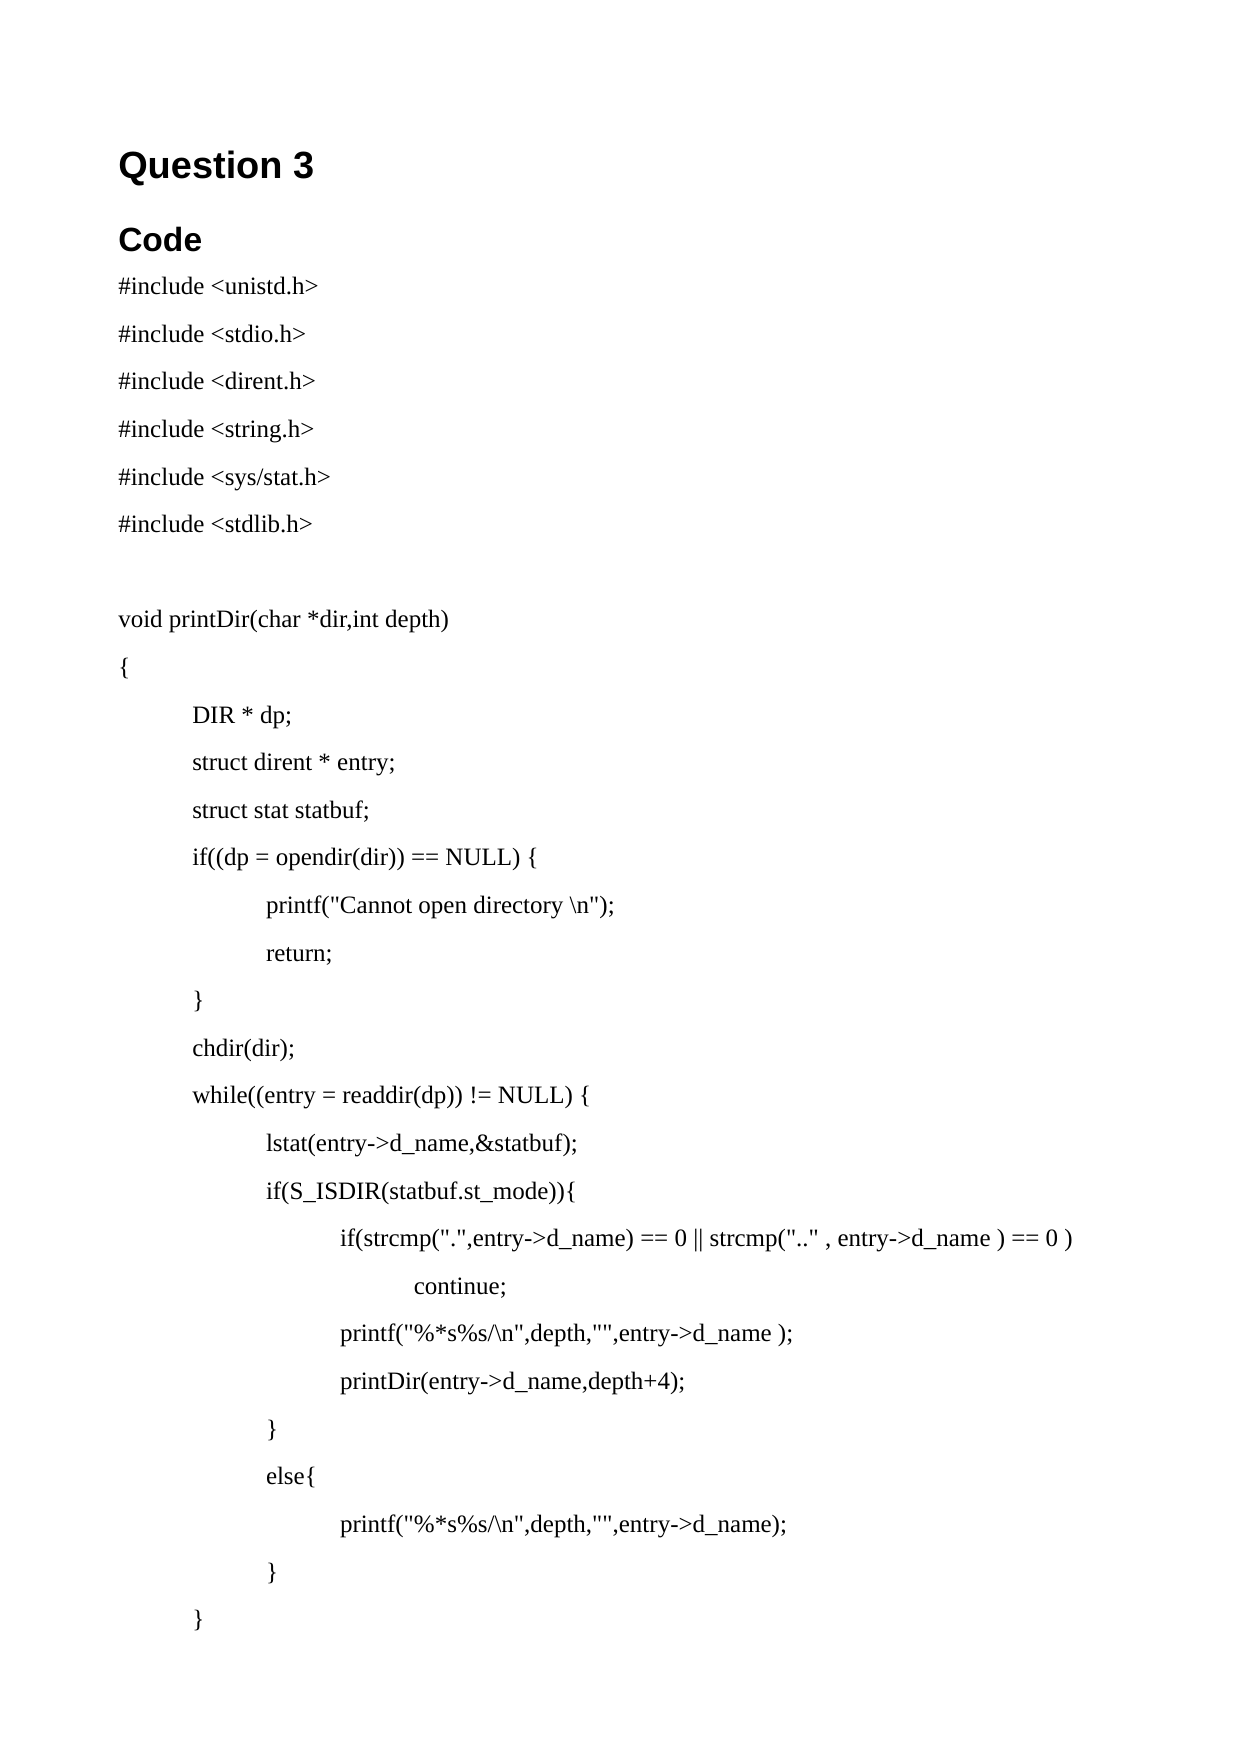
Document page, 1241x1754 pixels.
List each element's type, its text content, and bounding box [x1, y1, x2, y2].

text { [118, 652, 1122, 681]
text lstat(entry->d_name,&statbuf); [118, 1128, 1122, 1157]
text } [118, 985, 1122, 1014]
text #include <stdlib.h> [118, 509, 1122, 538]
text chdir(dir); [118, 1033, 1122, 1062]
text if(strcmp(".",entry->d_name) == 0 || strcmp(".." , entry->d_name ) == 0 ) [118, 1223, 1122, 1252]
text #include <sys/stat.h> [118, 462, 1122, 490]
text return; [118, 938, 1122, 966]
text struct dirent * entry; [118, 747, 1122, 776]
text printf("%*s%s/\n",depth,"",entry->d_name ); [118, 1318, 1122, 1347]
subtitle Code [118, 220, 1122, 259]
text } [118, 1557, 1122, 1585]
text continue; [118, 1271, 1122, 1300]
text else{ [118, 1461, 1122, 1490]
text DIR * dp; [118, 700, 1122, 728]
text printf("%*s%s/\n",depth,"",entry->d_name); [118, 1509, 1122, 1538]
text #include <unistd.h> [118, 271, 1122, 300]
text } [118, 1414, 1122, 1442]
text #include <string.h> [118, 414, 1122, 443]
subtitle Question 3 [118, 143, 1122, 187]
text #include <dirent.h> [118, 366, 1122, 395]
text #include <stdio.h> [118, 319, 1122, 348]
text printDir(entry->d_name,depth+4); [118, 1366, 1122, 1395]
text while((entry = readdir(dp)) != NULL) { [118, 1081, 1122, 1109]
text } [118, 1604, 1122, 1633]
text if(S_ISDIR(statbuf.st_mode)){ [118, 1176, 1122, 1204]
text printf("Cannot open directory \n"); [118, 890, 1122, 919]
text if((dp = opendir(dir)) == NULL) { [118, 842, 1122, 871]
text void printDir(char *dir,int depth) [118, 604, 1122, 633]
text struct stat statbuf; [118, 795, 1122, 824]
